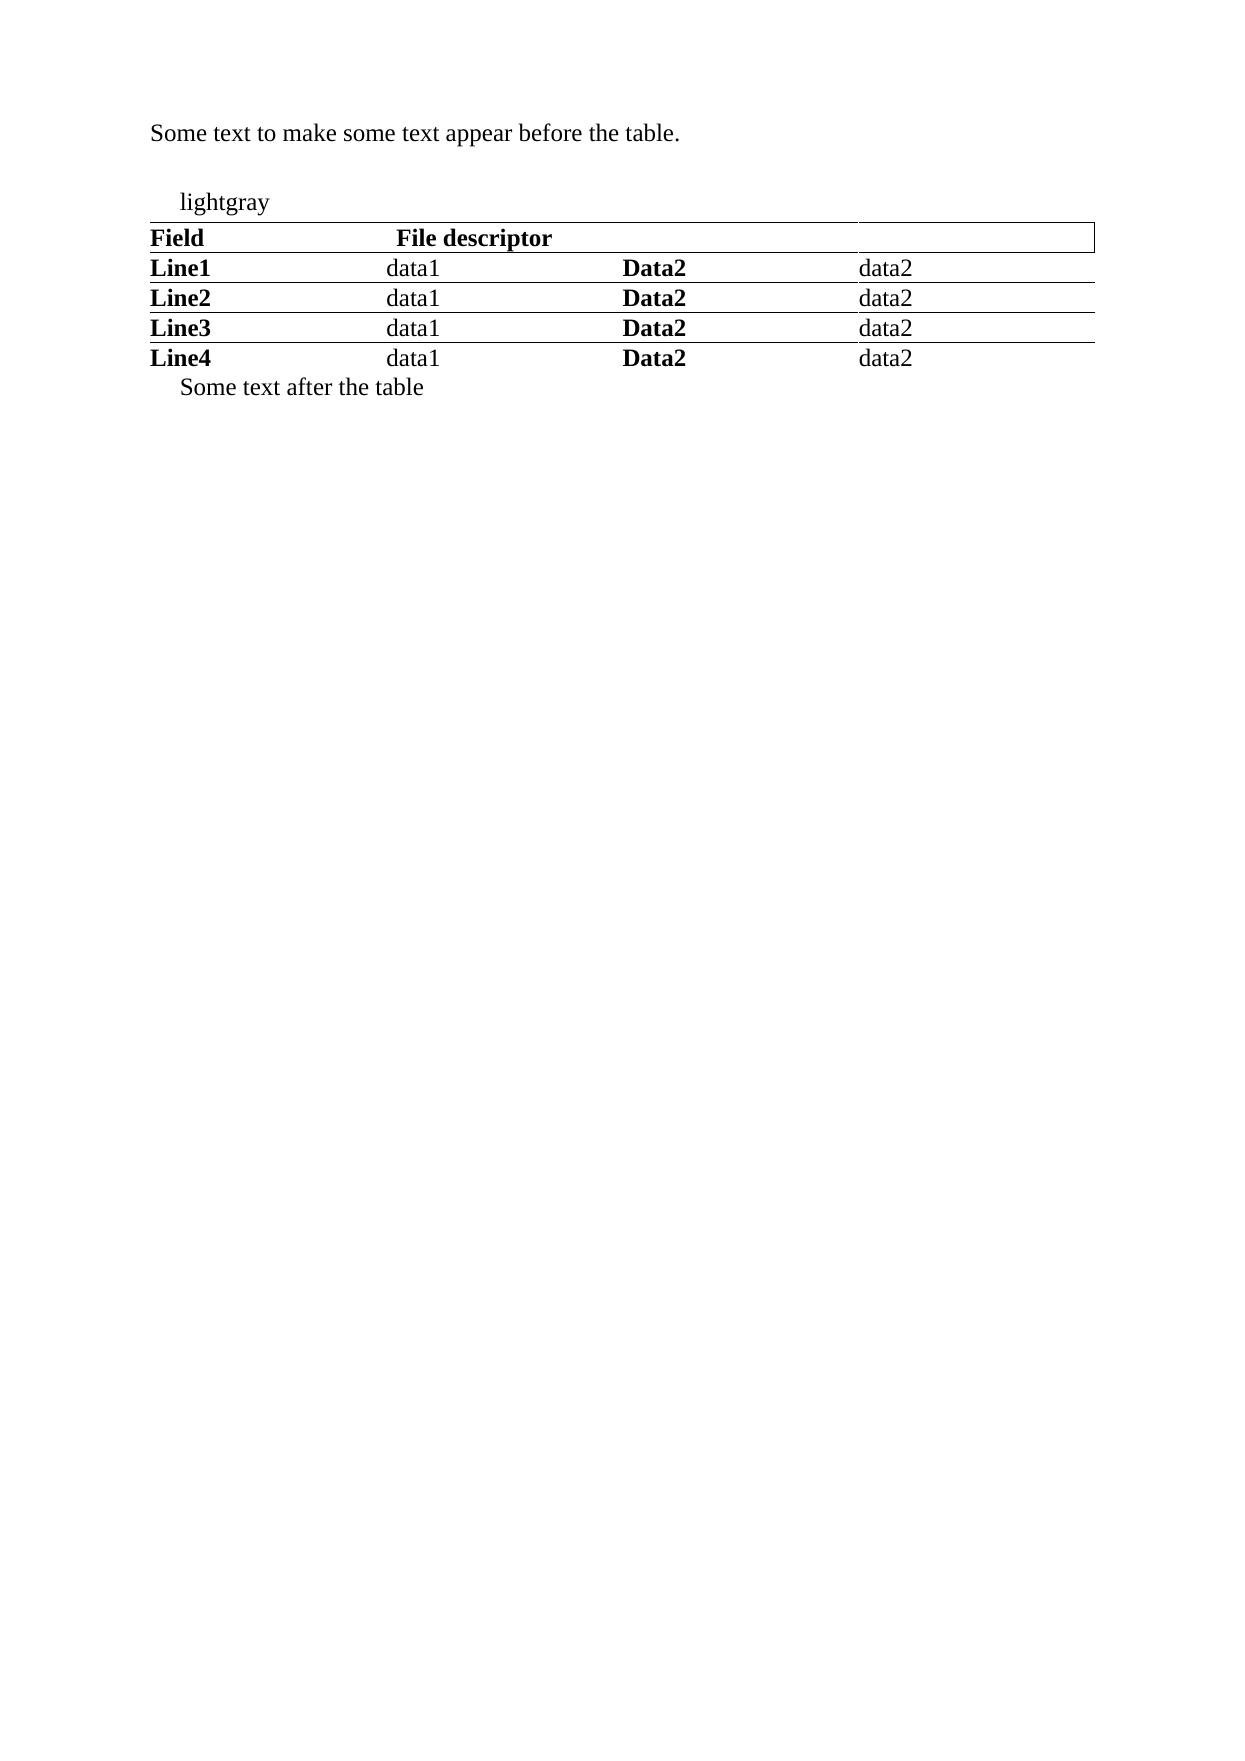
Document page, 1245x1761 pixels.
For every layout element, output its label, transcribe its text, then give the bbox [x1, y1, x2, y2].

table_cell Data2 [622, 313, 858, 342]
table_cell data1 [386, 343, 622, 372]
table_cell data2 [859, 253, 1095, 282]
table_cell File descriptor [386, 223, 1094, 252]
table_cell Data2 [622, 283, 858, 312]
table_cell Field [150, 223, 386, 252]
table_cell data1 [386, 253, 622, 282]
text lightgray [150, 187, 1095, 216]
table_cell data2 [859, 283, 1095, 312]
table_cell Line3 [150, 313, 386, 342]
table_cell data1 [386, 283, 622, 312]
table_cell Line4 [150, 343, 386, 372]
text Some text after the table [150, 372, 1095, 400]
table_cell data2 [859, 343, 1095, 372]
table_cell Data2 [622, 253, 858, 282]
table_cell data1 [386, 313, 622, 342]
table_cell Data2 [622, 343, 858, 372]
text Some text to make some text appear before the table. [150, 118, 1095, 147]
table_cell Line1 [150, 253, 386, 282]
table_cell Line2 [150, 283, 386, 312]
table_cell data2 [859, 313, 1095, 342]
